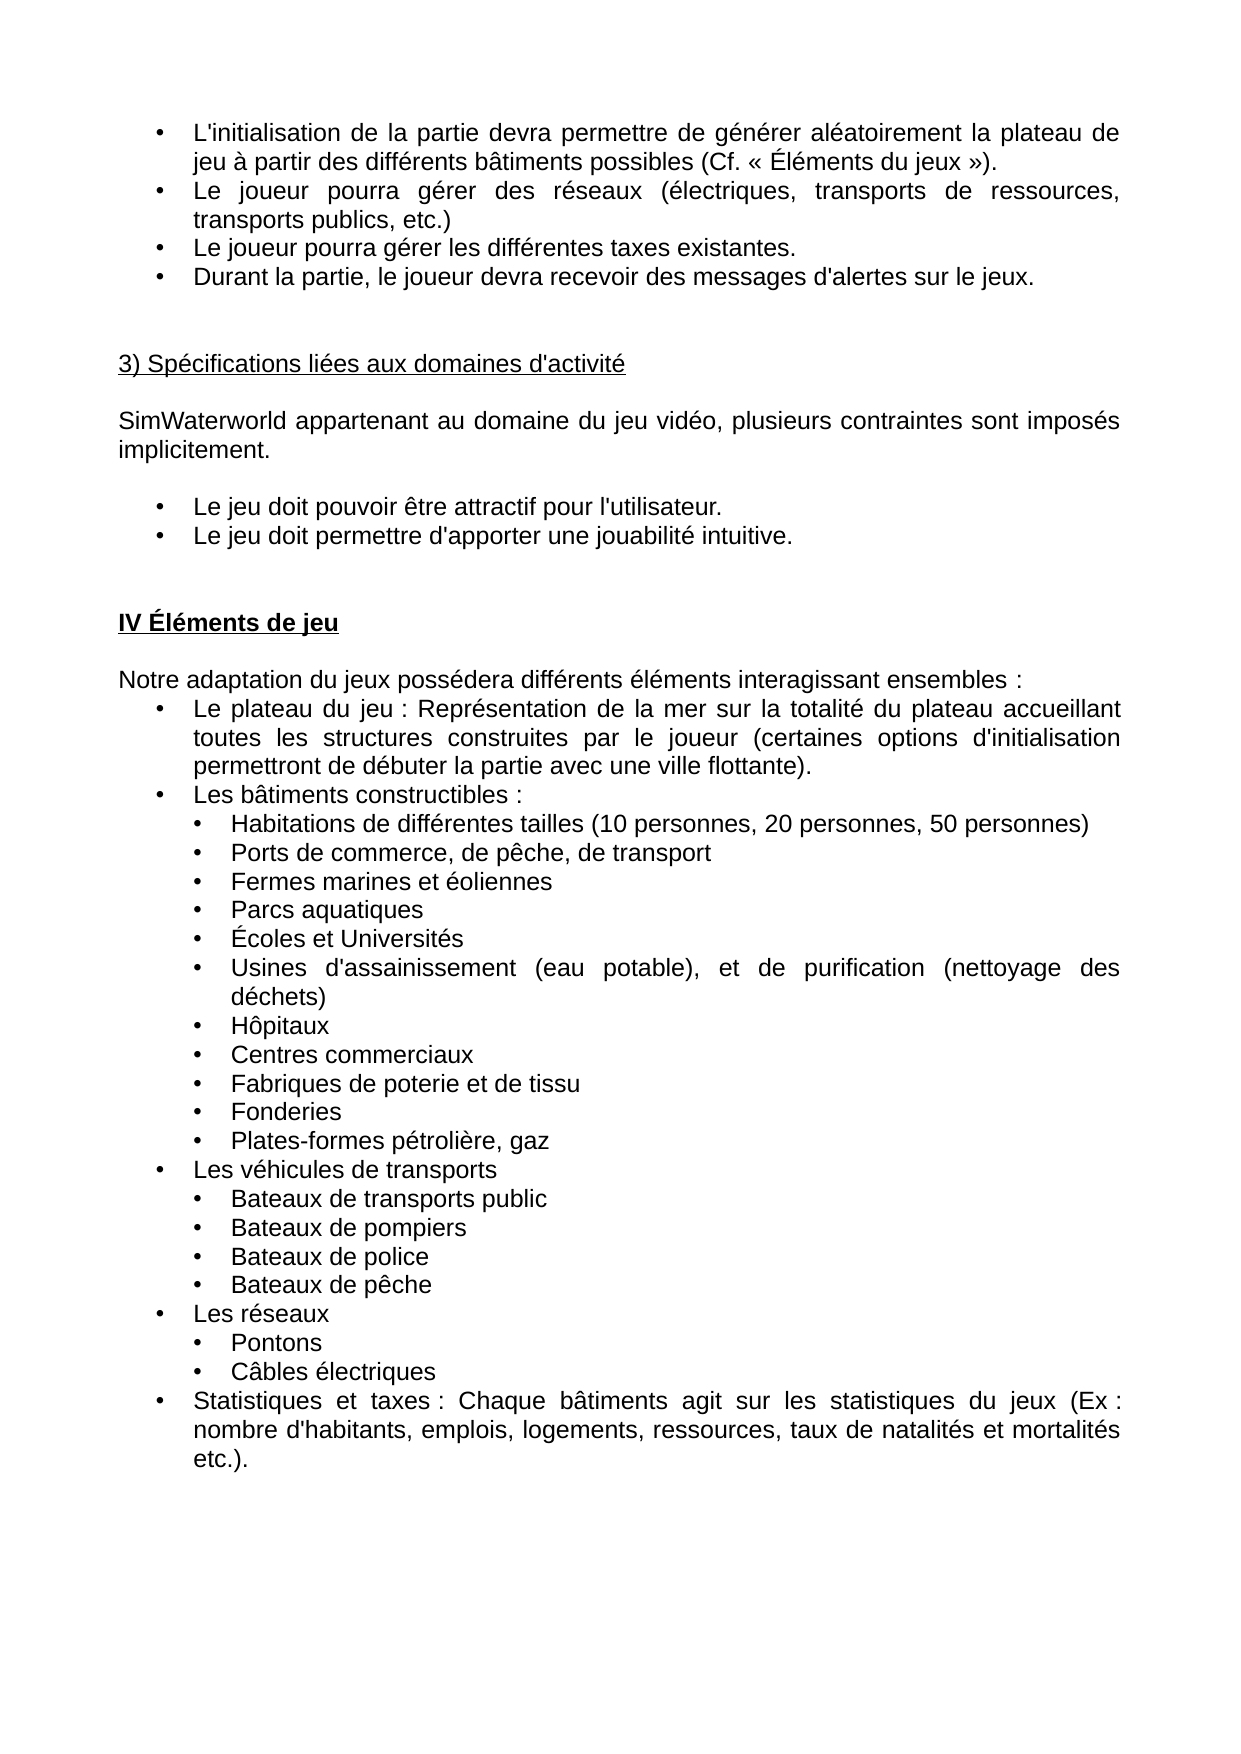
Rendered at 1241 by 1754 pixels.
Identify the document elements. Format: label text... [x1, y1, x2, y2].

list Durant la partie, le joueur devra recevoir des messages d'alertes sur le jeux. [156, 262, 1122, 291]
list Le joueur pourra gérer des réseaux (électriques, transports de ressources, transports publics, etc.) [156, 176, 1122, 233]
list Bateaux de police [193, 1242, 1122, 1271]
list L'initialisation de la partie devra permettre de générer aléatoirement la plateau de jeu à partir des différents bâtiments possibles (Cf. « Éléments du jeux »). [156, 118, 1122, 176]
list Les véhicules de transports [156, 1155, 1122, 1184]
list Centres commerciaux [193, 1040, 1122, 1068]
text IV Éléments de jeu [118, 607, 1122, 636]
list Pontons [193, 1328, 1122, 1357]
list Les bâtiments constructibles : [156, 780, 1122, 809]
list Hôpitaux [193, 1011, 1122, 1040]
list Parcs aquatiques [193, 896, 1122, 924]
list Fonderies [193, 1097, 1122, 1126]
list Fermes marines et éoliennes [193, 867, 1122, 896]
text 3) Spécifications liées aux domaines d'activité [118, 348, 1122, 377]
list Fabriques de poterie et de tissu [193, 1068, 1122, 1097]
list Écoles et Universités [193, 924, 1122, 953]
list Statistiques et taxes : Chaque bâtiments agit sur les statistiques du jeux (Ex : nombre d'habitants, emplois, logements, ressources, taux de natalités et mortalités etc.). [156, 1386, 1122, 1472]
list Bateaux de transports public [193, 1184, 1122, 1213]
list Habitations de différentes tailles (10 personnes, 20 personnes, 50 personnes) [193, 809, 1122, 838]
list Usines d'assainissement (eau potable), et de purification (nettoyage des déchets) [193, 953, 1122, 1011]
list Le joueur pourra gérer les différentes taxes existantes. [156, 233, 1122, 262]
list Ports de commerce, de pêche, de transport [193, 838, 1122, 867]
list Plates-formes pétrolière, gaz [193, 1126, 1122, 1155]
list Bateaux de pêche [193, 1271, 1122, 1299]
text Notre adaptation du jeux possédera différents éléments interagissant ensembles : [118, 665, 1122, 694]
list Bateaux de pompiers [193, 1213, 1122, 1242]
text SimWaterworld appartenant au domaine du jeu vidéo, plusieurs contraintes sont imposés implicitement. [118, 406, 1122, 463]
list Le jeu doit permettre d'apporter une jouabilité intuitive. [156, 521, 1122, 550]
list Le plateau du jeu : Représentation de la mer sur la totalité du plateau accueillant toutes les structures construites par le joueur (certaines options d'initialisation permettront de débuter la partie avec une ville flottante). [156, 694, 1122, 780]
list Câbles électriques [193, 1357, 1122, 1386]
list Les réseaux [156, 1299, 1122, 1328]
list Le jeu doit pouvoir être attractif pour l'utilisateur. [156, 492, 1122, 521]
